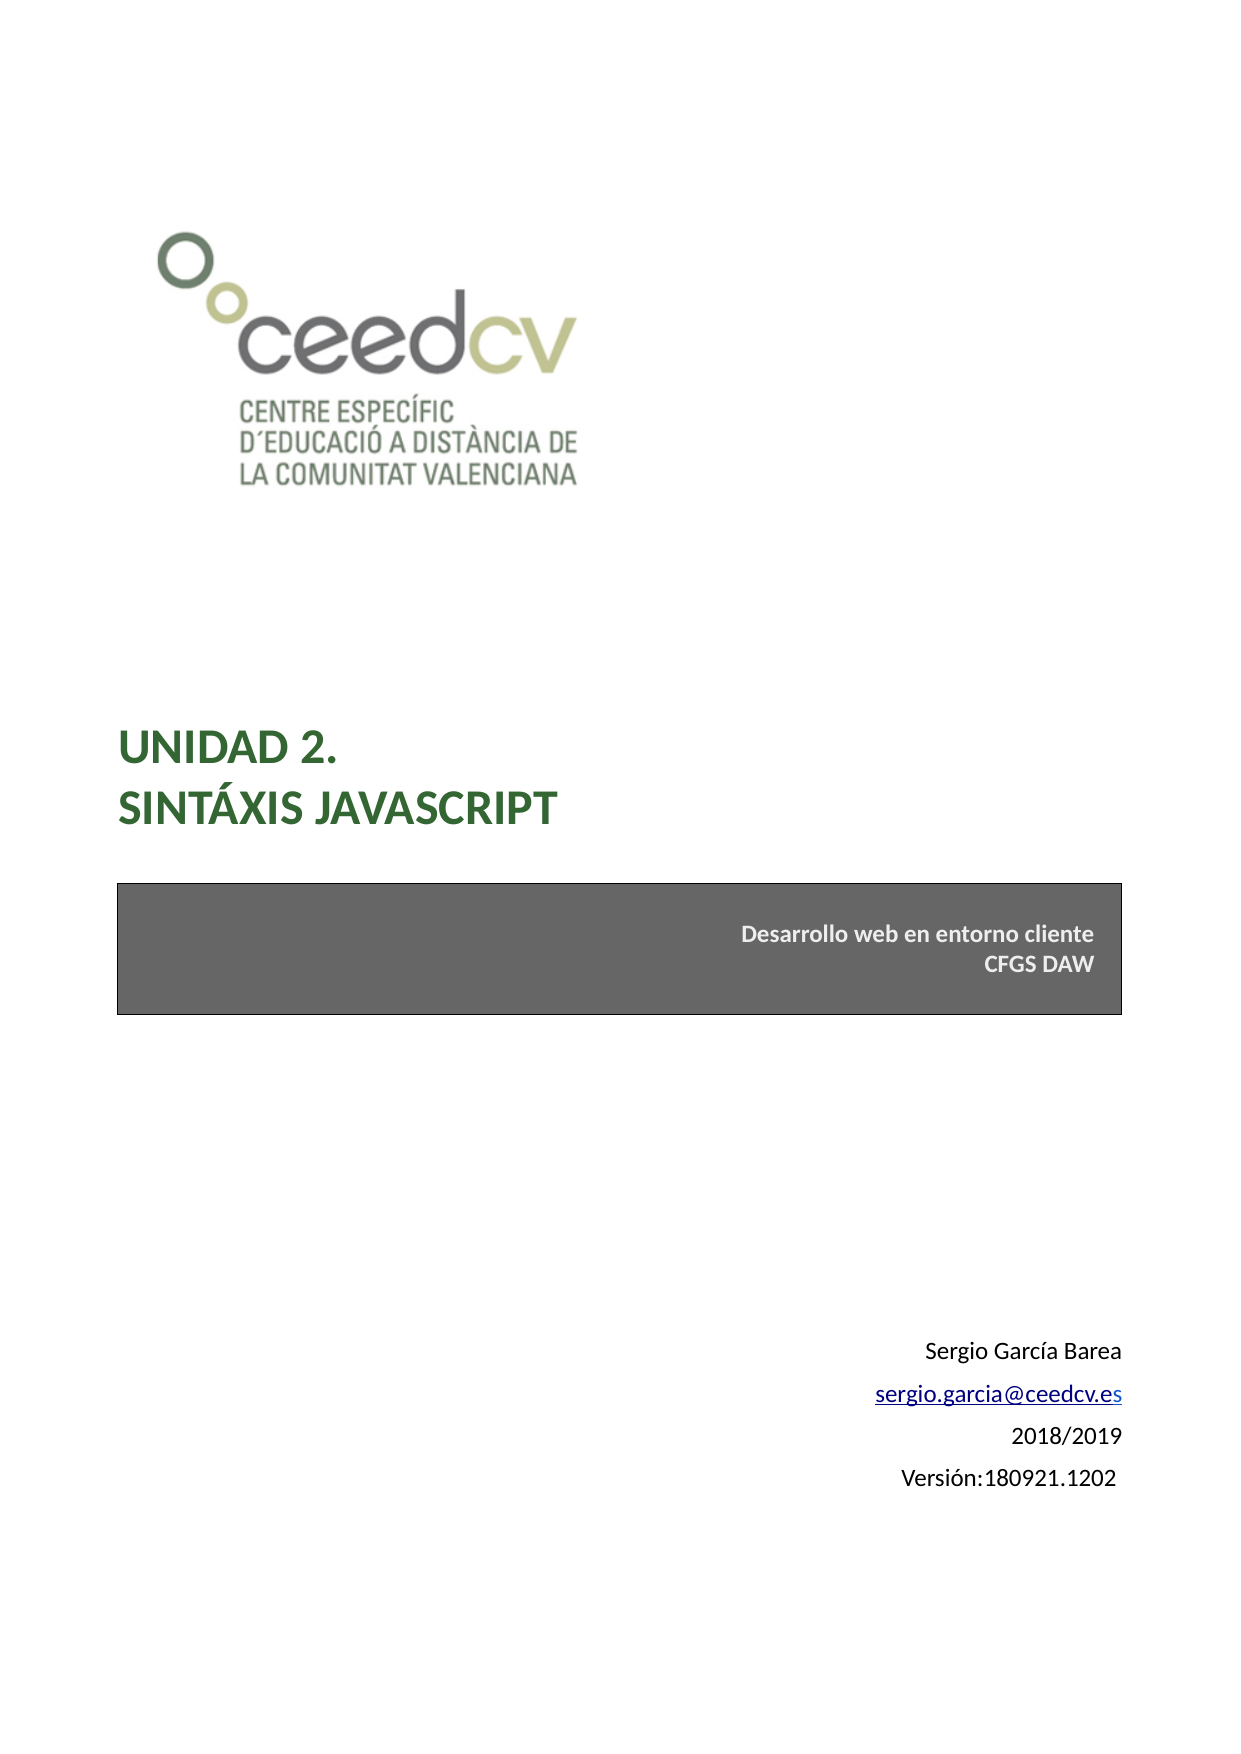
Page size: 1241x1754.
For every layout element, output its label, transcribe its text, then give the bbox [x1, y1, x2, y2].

text UNIDAD 2. [118, 714, 1122, 776]
text 2018/2019 [118, 1420, 1122, 1451]
text Desarrollo web en entorno cliente [121, 918, 1094, 948]
text sergio.garcia@ceedcv.es [231, 1378, 1122, 1408]
text CFGS DAW [121, 948, 1094, 979]
text Versión:180921.1200 [118, 1462, 1122, 1493]
text Sintáxis Javascript [118, 776, 1122, 837]
picture [118, 204, 681, 514]
text Sergio García Barea [231, 1335, 1122, 1366]
